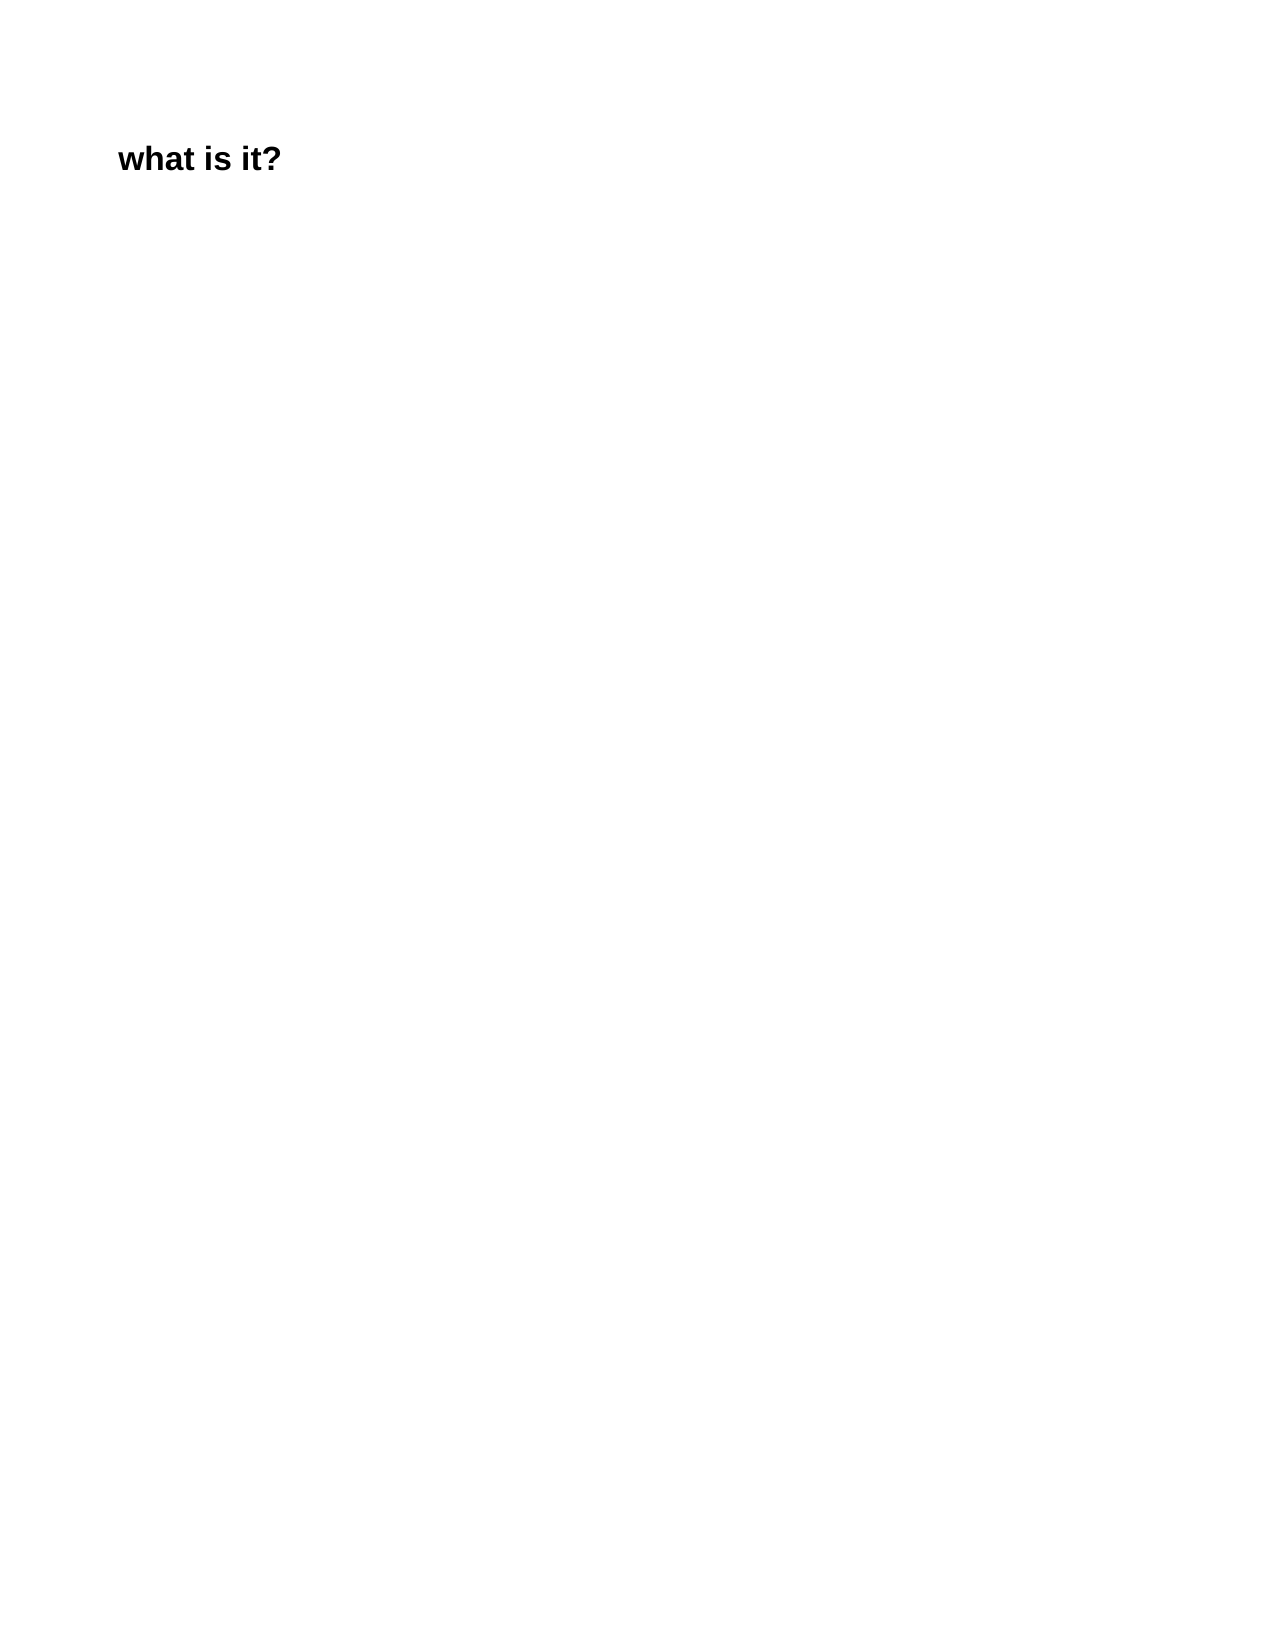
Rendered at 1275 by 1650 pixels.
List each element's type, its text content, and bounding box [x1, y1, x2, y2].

subtitle what is it? [118, 139, 1157, 178]
